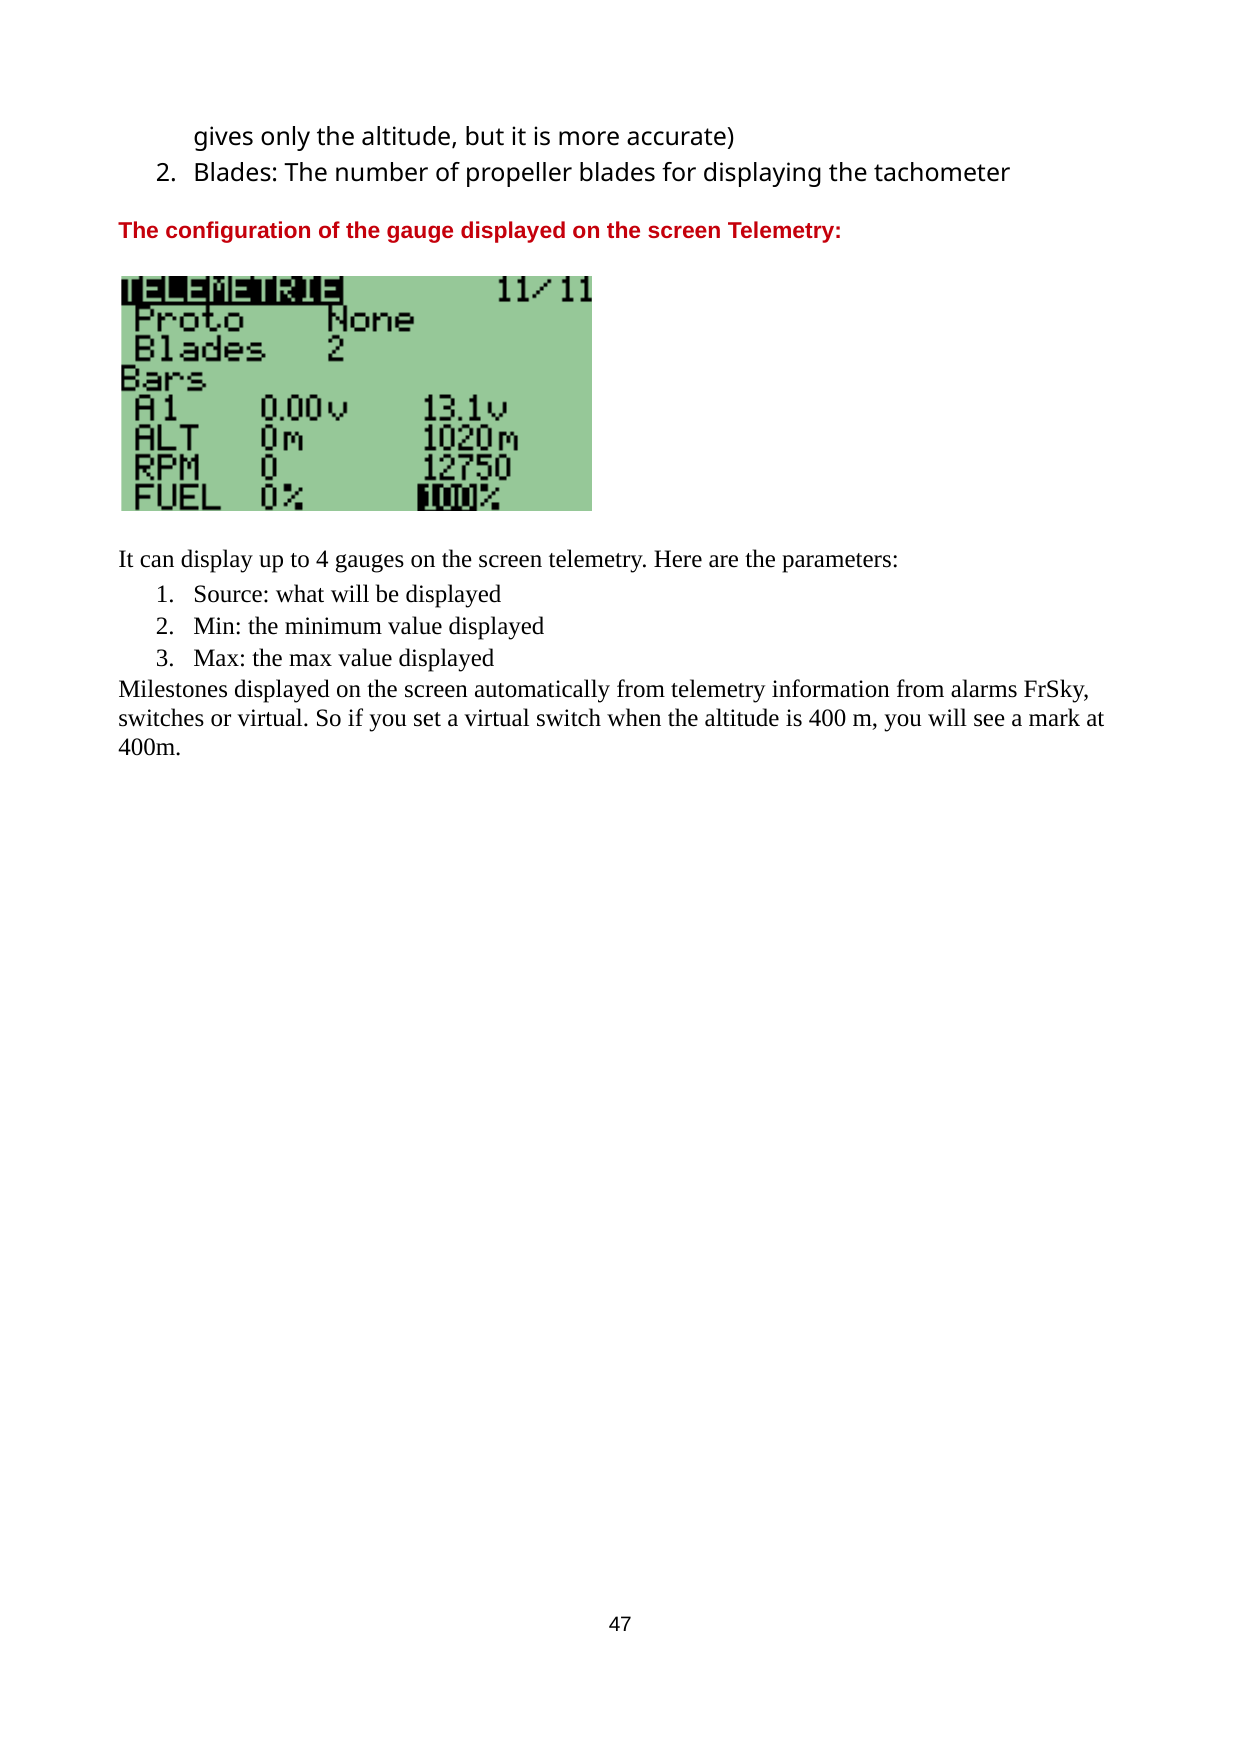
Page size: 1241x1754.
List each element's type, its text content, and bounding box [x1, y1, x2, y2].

subtitle The configuration of the gauge displayed on the screen Telemetry: [118, 217, 1122, 243]
list Blades: The number of propeller blades for displaying the tachometer [156, 155, 1122, 189]
list gives only the altitude, but it is more accurate) [156, 118, 1122, 152]
text Milestones displayed on the screen automatically from telemetry information from alarms FrSky, switches or virtual. So if you set a virtual switch when the altitude is 400 m, you will see a mark at 400m. [118, 674, 1122, 761]
text It can display up to 4 gauges on the screen telemetry. Here are the parameters: [118, 544, 1122, 573]
list Source: what will be displayed [156, 579, 1122, 608]
list Max: the max value displayed [156, 643, 1122, 671]
list Min: the minimum value displayed [156, 611, 1122, 640]
